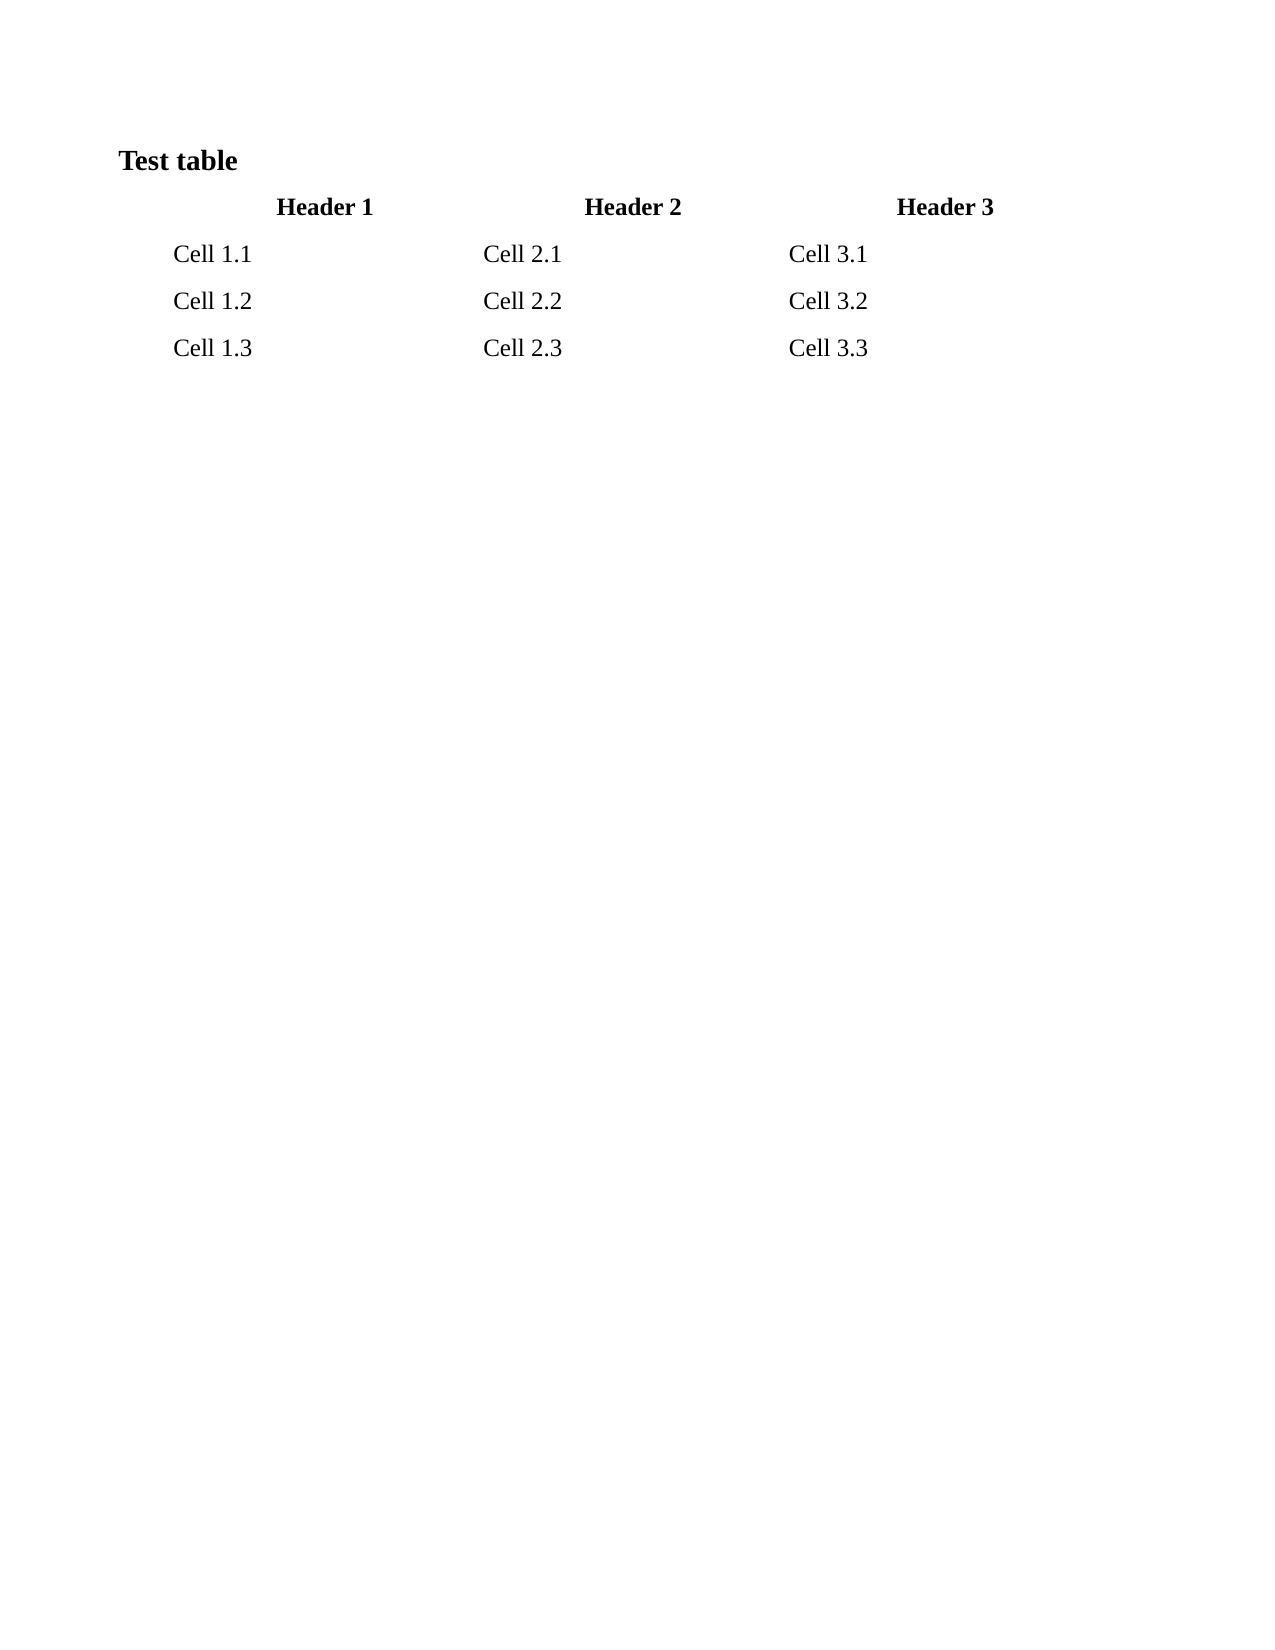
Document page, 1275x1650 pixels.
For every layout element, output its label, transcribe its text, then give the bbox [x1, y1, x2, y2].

table_cell Cell 3.2 [786, 283, 1105, 330]
subtitle Test table [118, 143, 1157, 177]
table_cell Cell 3.3 [786, 330, 1105, 377]
table_header Header 3 [786, 189, 1105, 236]
table_header Header 2 [480, 189, 786, 236]
table_cell Cell 1.1 [170, 236, 480, 283]
table_header Header 1 [170, 189, 480, 236]
table_cell Cell 2.1 [480, 236, 786, 283]
table_cell Cell 1.2 [170, 283, 480, 330]
table_cell Cell 2.2 [480, 283, 786, 330]
table_cell Cell 2.3 [480, 330, 786, 377]
table_cell Cell 1.3 [170, 330, 480, 377]
table_cell Cell 3.1 [786, 236, 1105, 283]
